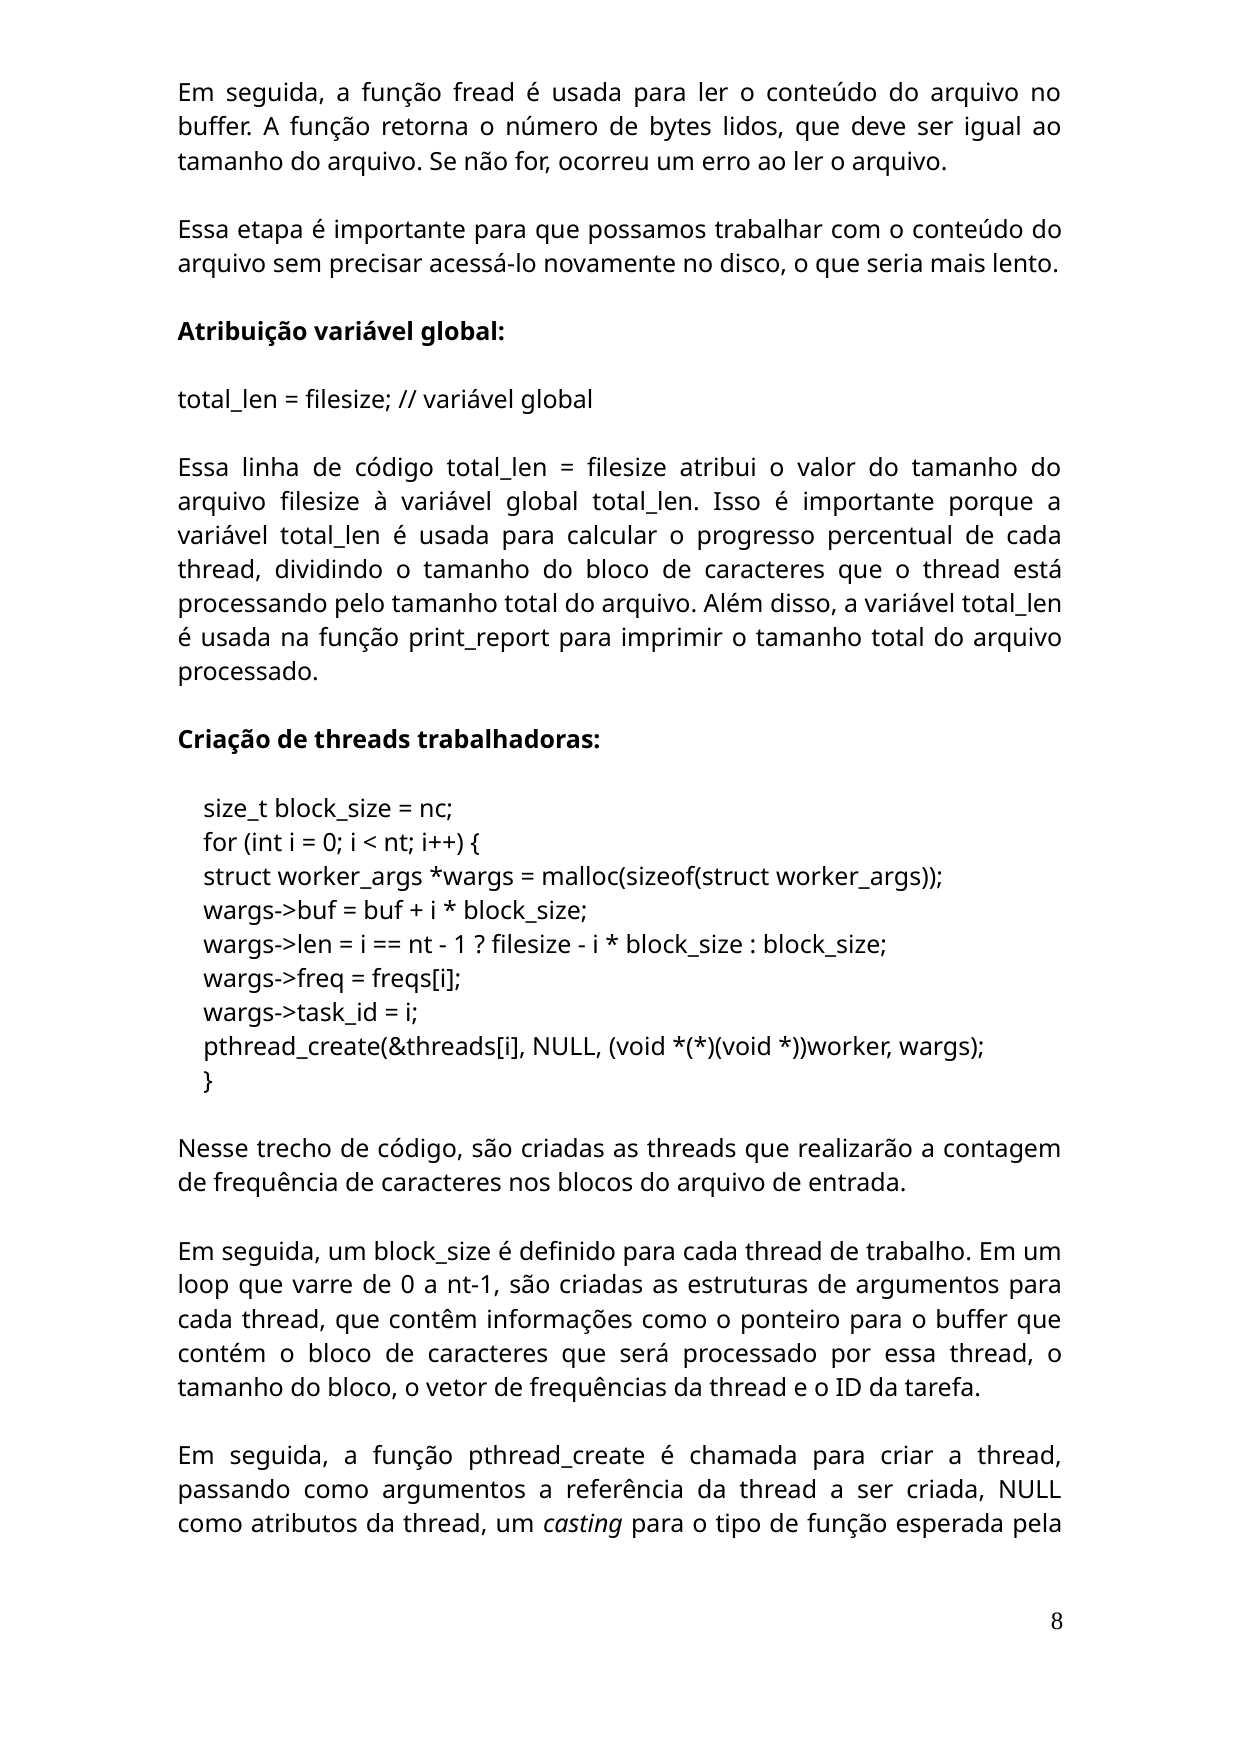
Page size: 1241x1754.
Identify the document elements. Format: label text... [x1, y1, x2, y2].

text } [177, 1063, 1063, 1097]
text for (int i = 0; i < nt; i++) { [177, 824, 1063, 858]
text size_t block_size = nc; [177, 790, 1063, 824]
text Em seguida, um block_size é definido para cada thread de trabalho. Em um loop que varre de 0 a nt-1, são criadas as estruturas de argumentos para cada thread, que contêm informações como o ponteiro para o buffer que contém o bloco de caracteres que será processado por essa thread, o tamanho do bloco, o vetor de frequências da thread e o ID da tarefa. [177, 1233, 1063, 1403]
text Nesse trecho de código, são criadas as threads que realizarão a contagem de frequência de caracteres nos blocos do arquivo de entrada. [177, 1131, 1063, 1199]
text Em seguida, a função pthread_create é chamada para criar a thread, passando como argumentos a referência da thread a ser criada, NULL como atributos da thread, um casting para o tipo de função esperada pela [177, 1437, 1063, 1540]
text Essa linha de código total_len = filesize atribui o valor do tamanho do arquivo filesize à variável global total_len. Isso é importante porque a variável total_len é usada para calcular o progresso percentual de cada thread, dividindo o tamanho do bloco de caracteres que o thread está processando pelo tamanho total do arquivo. Além disso, a variável total_len é usada na função print_report para imprimir o tamanho total do arquivo processado. [177, 450, 1063, 688]
text Criação de threads trabalhadoras: [177, 722, 1063, 756]
text struct worker_args *wargs = malloc(sizeof(struct worker_args)); [177, 858, 1063, 892]
text wargs->task_id = i; [177, 995, 1063, 1029]
text wargs->buf = buf + i * block_size; [177, 892, 1063, 927]
text wargs->len = i == nt - 1 ? filesize - i * block_size : block_size; [177, 927, 1063, 961]
text total_len = filesize; // variável global [177, 382, 1063, 416]
text Atribuição variável global: [177, 313, 1063, 347]
text wargs->freq = freqs[i]; [177, 961, 1063, 995]
text pthread_create(&threads[i], NULL, (void *(*)(void *))worker, wargs); [177, 1029, 1063, 1063]
text Em seguida, a função fread é usada para ler o conteúdo do arquivo no buffer. A função retorna o número de bytes lidos, que deve ser igual ao tamanho do arquivo. Se não for, ocorreu um erro ao ler o arquivo. [177, 75, 1063, 177]
text Essa etapa é importante para que possamos trabalhar com o conteúdo do arquivo sem precisar acessá-lo novamente no disco, o que seria mais lento. [177, 211, 1063, 279]
